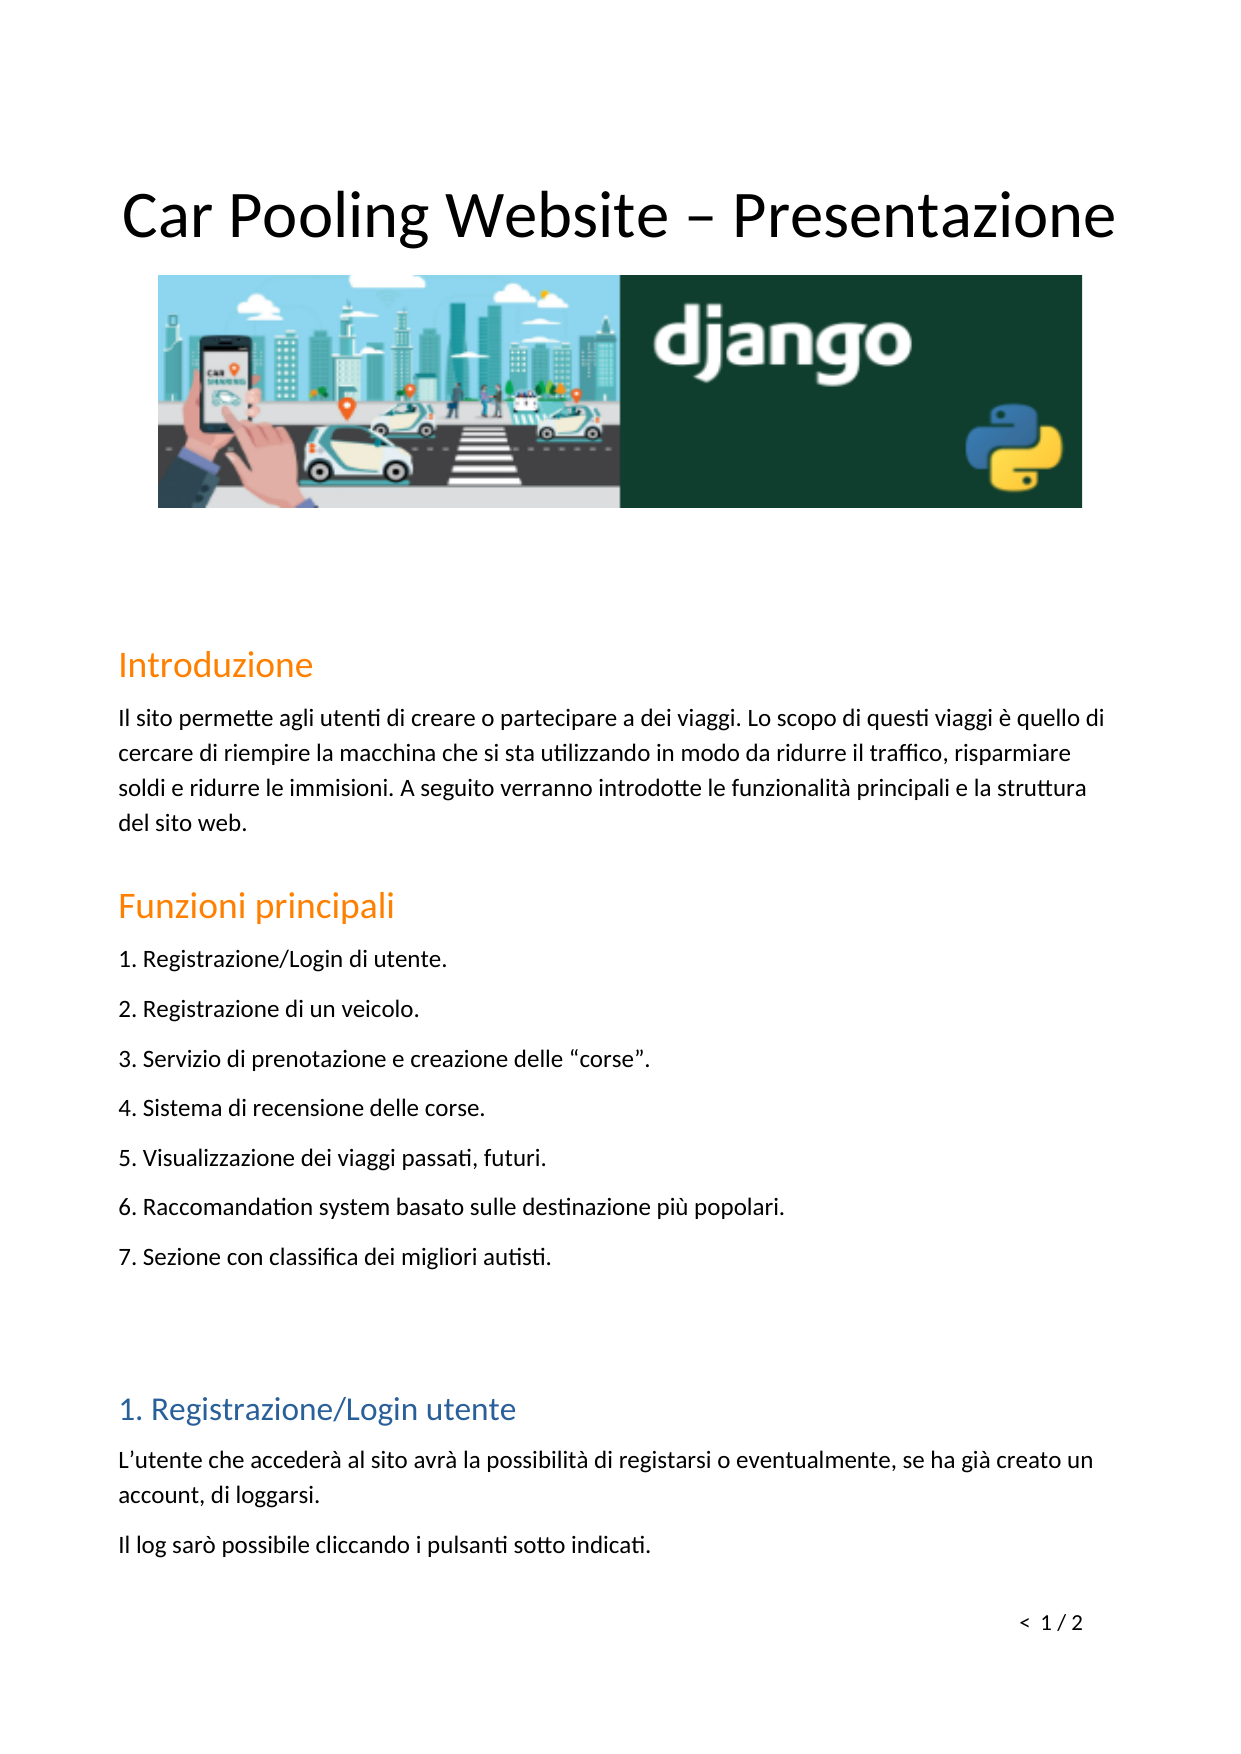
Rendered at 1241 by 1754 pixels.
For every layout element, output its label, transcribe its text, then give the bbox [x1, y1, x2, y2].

text L’utente che accederà al sito avrà la possibilità di registarsi o eventualmente, se ha già creato un account, di loggarsi. [118, 1444, 1122, 1510]
picture [158, 275, 1083, 508]
text 5. Visualizzazione dei viaggi passati, futuri. [118, 1142, 1122, 1172]
text Il sito permette agli utenti di creare o partecipare a dei viaggi. Lo scopo di questi viaggi è quello di cercare di riempire la macchina che si sta utilizzando in modo da ridurre il traffico, risparmiare soldi e ridurre le immisioni. A seguito verranno introdotte le funzionalità principali e la struttura del sito web. [118, 703, 1122, 838]
text 7. Sezione con classifica dei migliori autisti. [118, 1241, 1122, 1272]
subtitle Introduzione [118, 641, 1122, 687]
text 4. Sistema di recensione delle corse. [118, 1092, 1122, 1123]
title Car Pooling Website – Presentazione [118, 173, 1122, 254]
text 6. Raccomandation system basato sulle destinazione più popolari. [118, 1192, 1122, 1222]
text Il log sarò possibile cliccando i pulsanti sotto indicati. [118, 1529, 1122, 1559]
text 1. Registrazione/Login di utente. [118, 944, 1122, 974]
subtitle Funzioni principali [118, 882, 1122, 928]
subtitle 1. Registrazione/Login utente [118, 1388, 1122, 1429]
text 2. Registrazione di un veicolo. [118, 993, 1122, 1024]
text 3. Servizio di prenotazione e creazione delle “corse”. [118, 1043, 1122, 1073]
